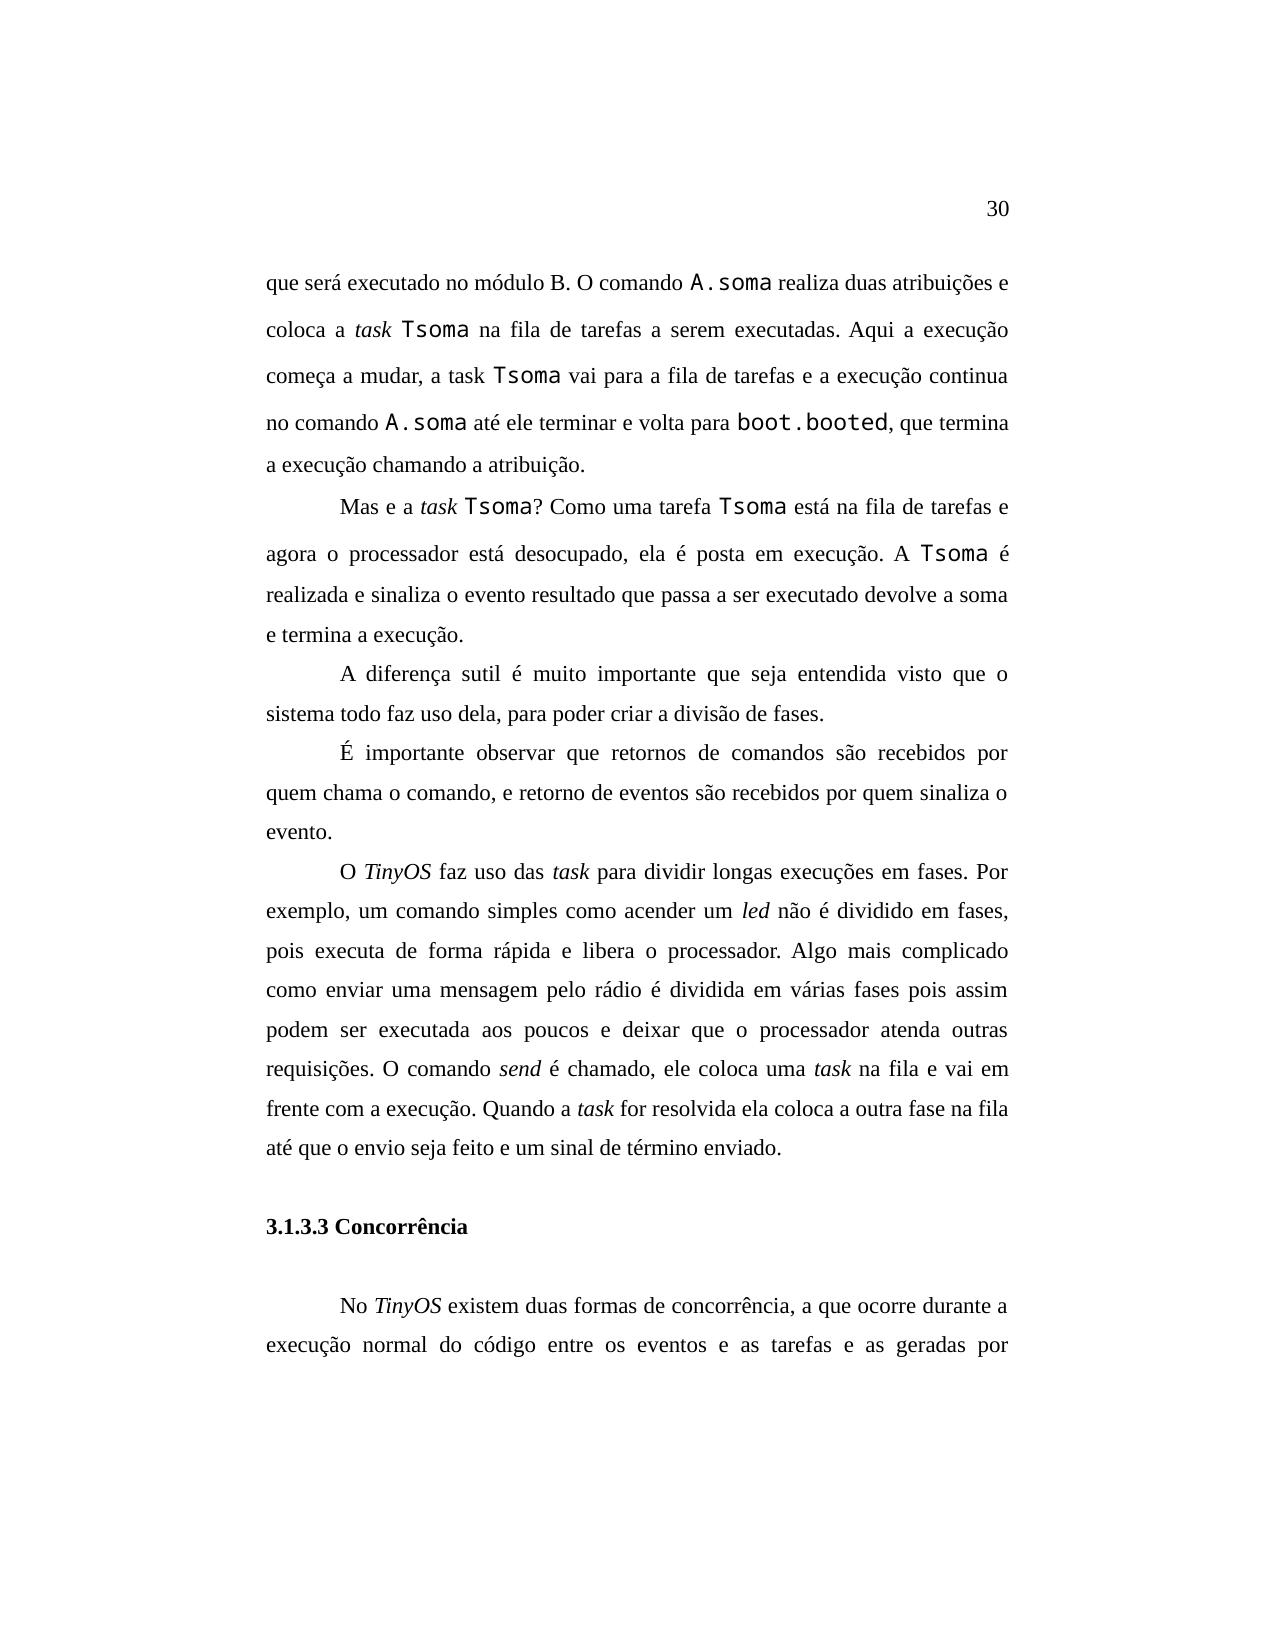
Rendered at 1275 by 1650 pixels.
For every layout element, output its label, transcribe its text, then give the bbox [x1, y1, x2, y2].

text No TinyOS existem duas formas de concorrência, a que ocorre durante a execução normal do código entre os eventos e as tarefas e as geradas por [266, 1292, 1009, 1358]
text A diferença sutil é muito importante que seja entendida visto que o sistema todo faz uso dela, para poder criar a divisão de fases. [266, 660, 1009, 726]
text O TinyOS faz uso das task para dividir longas execuções em fases. Por exemplo, um comando simples como acender um led não é dividido em fases, pois executa de forma rápida e libera o processador. Algo mais complicado como enviar uma mensagem pelo rádio é dividida em várias fases pois assim podem ser executada aos poucos e deixar que o processador atenda outras requisições. O comando send é chamado, ele coloca uma task na fila e vai em frente com a execução. Quando a task for resolvida ela coloca a outra fase na fila até que o envio seja feito e um sinal de término enviado. [266, 858, 1009, 1161]
text que será executado no módulo B. O comando A.soma realiza duas atribuições e coloca a task Tsoma na fila de tarefas a serem executadas. Aqui a execução começa a mudar, a task Tsoma vai para a fila de tarefas e a execução continua no comando A.soma até ele terminar e volta para boot.booted, que termina a execução chamando a atribuição. [266, 266, 1009, 477]
text Mas e a task Tsoma? Como uma tarefa Tsoma está na fila de tarefas e agora o processador está desocupado, ela é posta em execução. A Tsoma é realizada e sinaliza o evento resultado que passa a ser executado devolve a soma e termina a execução. [266, 490, 1009, 647]
text 3.1.3.3 Concorrência [266, 1213, 1009, 1239]
text É importante observar que retornos de comandos são recebidos por quem chama o comando, e retorno de eventos são recebidos por quem sinaliza o evento. [266, 739, 1009, 845]
